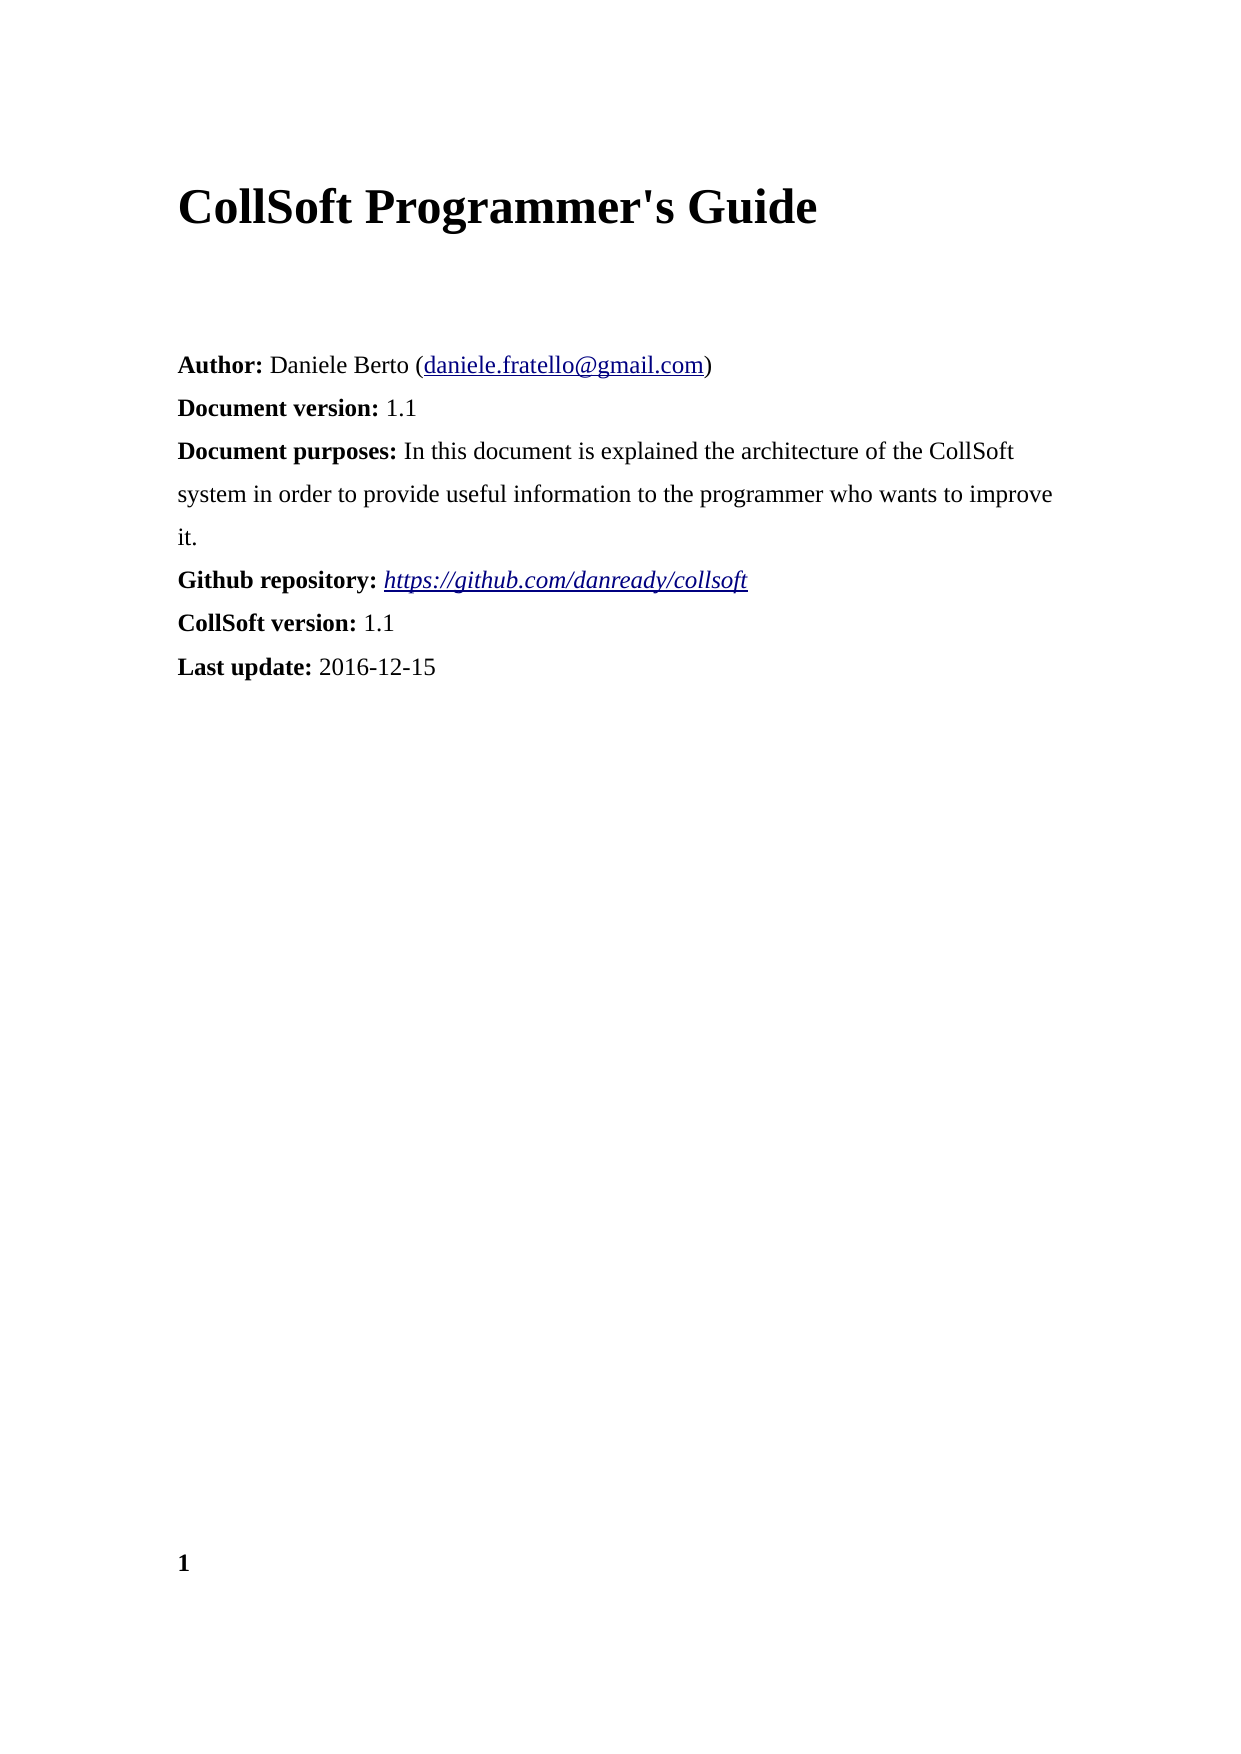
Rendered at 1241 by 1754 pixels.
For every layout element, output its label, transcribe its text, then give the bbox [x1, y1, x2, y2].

text Github repository: https://github.com/danready/collsoft [177, 565, 1063, 594]
text CollSoft version: 1.1 [177, 608, 1063, 637]
text CollSoft Programmer's Guide [177, 177, 1063, 235]
text Last update: 2016-12-15 [177, 652, 1063, 680]
text Document version: 1.1 [177, 393, 1063, 422]
text Author: Daniele Berto (daniele.fratello@gmail.com) [177, 350, 1063, 378]
text Document purposes: In this document is explained the architecture of the CollSoft system in order to provide useful information to the programmer who wants to improve it. [177, 436, 1063, 551]
